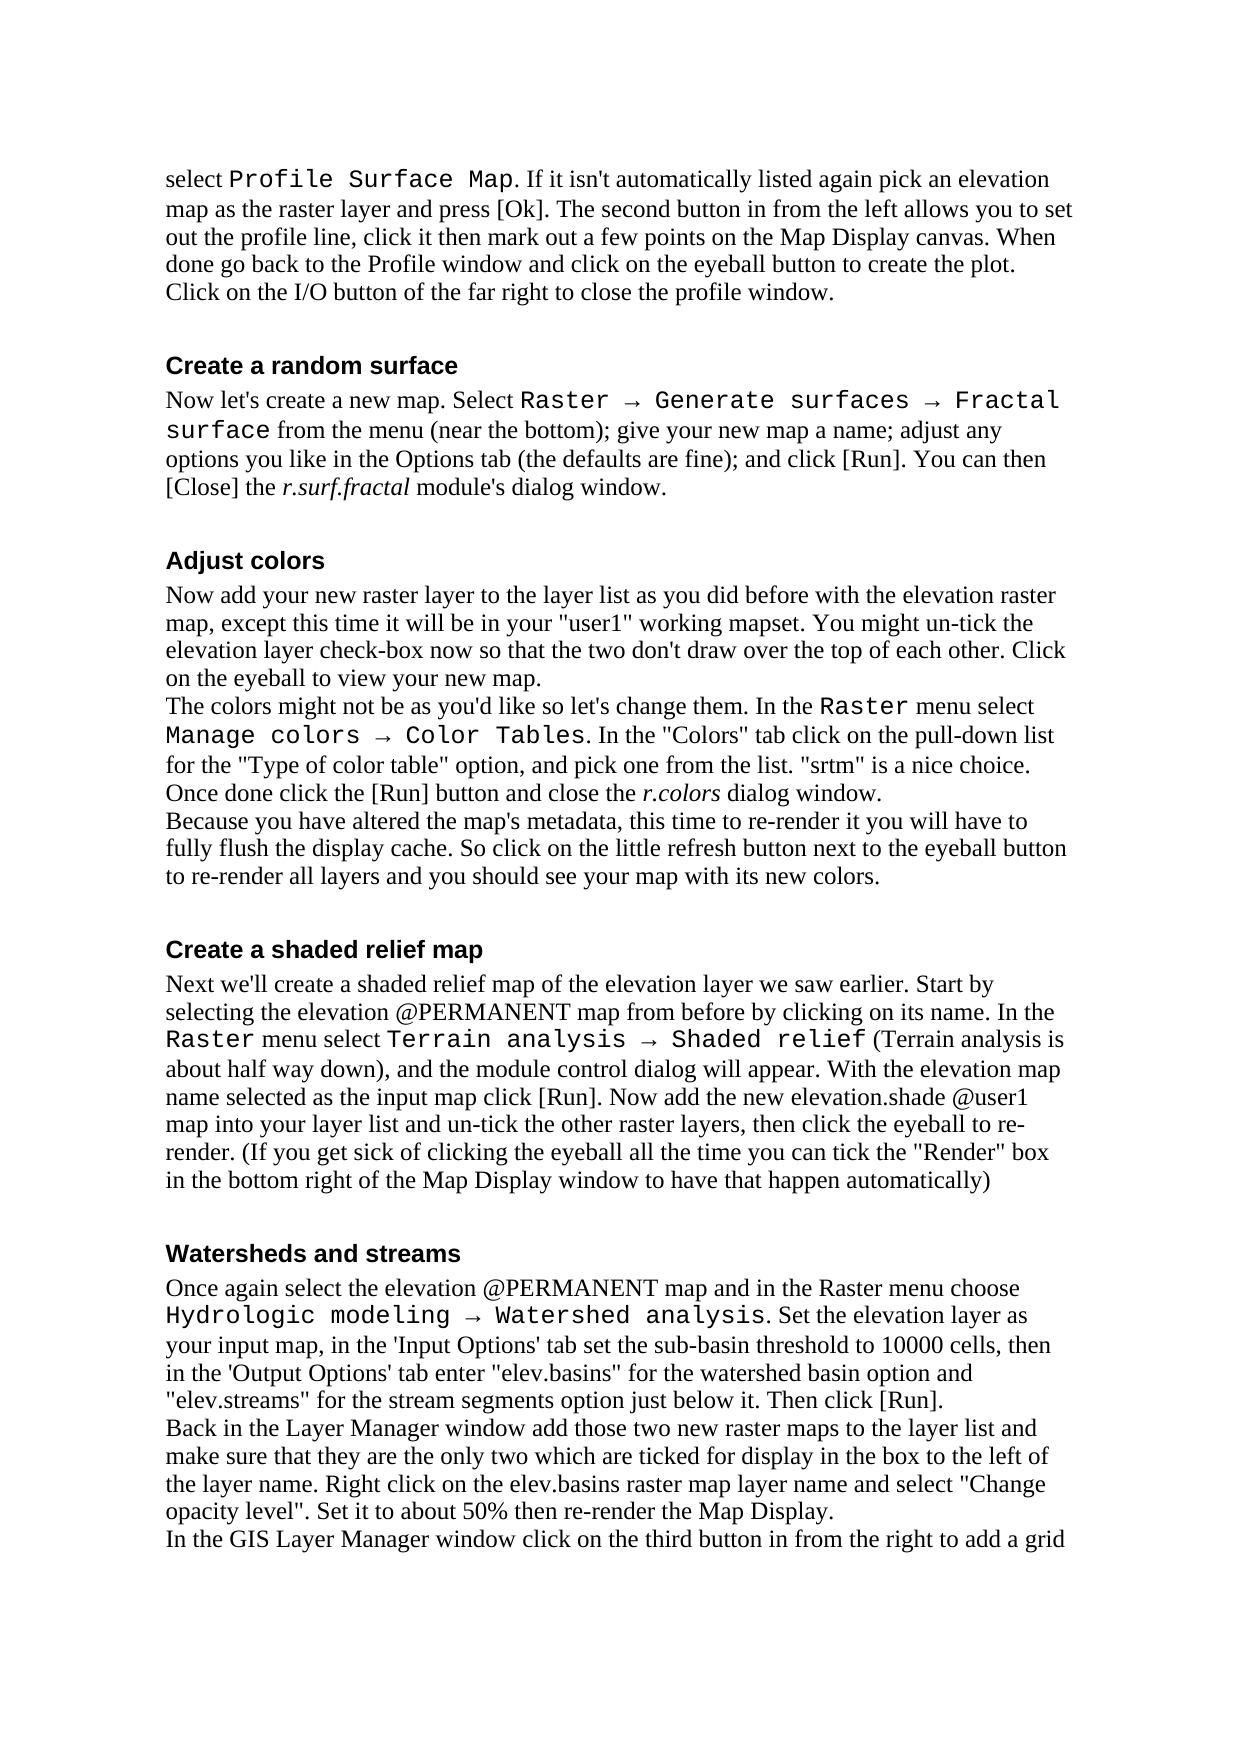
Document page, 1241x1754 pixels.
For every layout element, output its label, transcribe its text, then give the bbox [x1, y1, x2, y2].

text Once again select the elevation @PERMANENT map and in the Raster menu choose Hydrologic modeling → Watershed analysis. Set the elevation layer as your input map, in the 'Input Options' tab set the sub-basin threshold to 10000 cells, then in the 'Output Options' tab enter "elev.basins" for the watershed basin option and "elev.streams" for the stream segments option just below it. Then click [Run]. [165, 1274, 1075, 1414]
subtitle Create a random surface [165, 352, 1075, 380]
subtitle Watersheds and streams [165, 1239, 1075, 1267]
text The colors might not be as you'd like so let's change them. In the Raster menu select Manage colors → Color Tables. In the "Colors" tab click on the pull-down list for the "Type of color table" option, and pick one from the list. "srtm" is a nice choice. Once done click the [Run] button and close the r.colors dialog window. [165, 692, 1075, 807]
text Now add your new raster layer to the layer list as you did before with the elevation raster map, except this time it will be in your "user1" working mapset. You might un-tick the elevation layer check-box now so that the two don't draw over the top of each other. Click on the eyeball to view your new map. [165, 581, 1075, 692]
text Now let's create a new map. Select Raster → Generate surfaces → Fractal surface from the menu (near the bottom); give your new map a name; adjust any options you like in the Options tab (the defaults are fine); and click [Run]. You can then [Close] the r.surf.fractal module's dialog window. [165, 386, 1075, 501]
text Because you have altered the map's metadata, this time to re-render it you will have to fully flush the display cache. So click on the little refresh button next to the eyeball button to re-render all layers and you should see your map with its new colors. [165, 807, 1075, 890]
text In the GIS Layer Manager window click on the third button in from the right to add a grid [165, 1525, 1075, 1553]
text Next we'll create a shaded relief map of the elevation layer we saw earlier. Start by selecting the elevation @PERMANENT map from before by clicking on its name. In the Raster menu select Terrain analysis → Shaded relief (Terrain analysis is about half way down), and the module control dialog will appear. With the elevation map name selected as the input map click [Run]. Now add the new elevation.shade @user1 map into your layer list and un-tick the other raster layers, then click the eyeball to re-render. (If you get sick of clicking the eyeball all the time you can tick the "Render" box in the bottom right of the Map Display window to have that happen automatically) [165, 970, 1075, 1194]
text select Profile Surface Map. If it isn't automatically listed again pick an elevation map as the raster layer and press [Ok]. The second button in from the left allows you to set out the profile line, click it then mark out a few points on the Map Display canvas. When done go back to the Profile window and click on the eyeball button to create the plot. Click on the I/O button of the far right to close the profile window. [165, 165, 1075, 306]
text Back in the Layer Manager window add those two new raster maps to the layer list and make sure that they are the only two which are ticked for display in the box to the left of the layer name. Right click on the elev.basins raster map layer name and select "Change opacity level". Set it to about 50% then re-render the Map Display. [165, 1414, 1075, 1525]
subtitle Create a shaded relief map [165, 936, 1075, 964]
subtitle Adjust colors [165, 547, 1075, 575]
